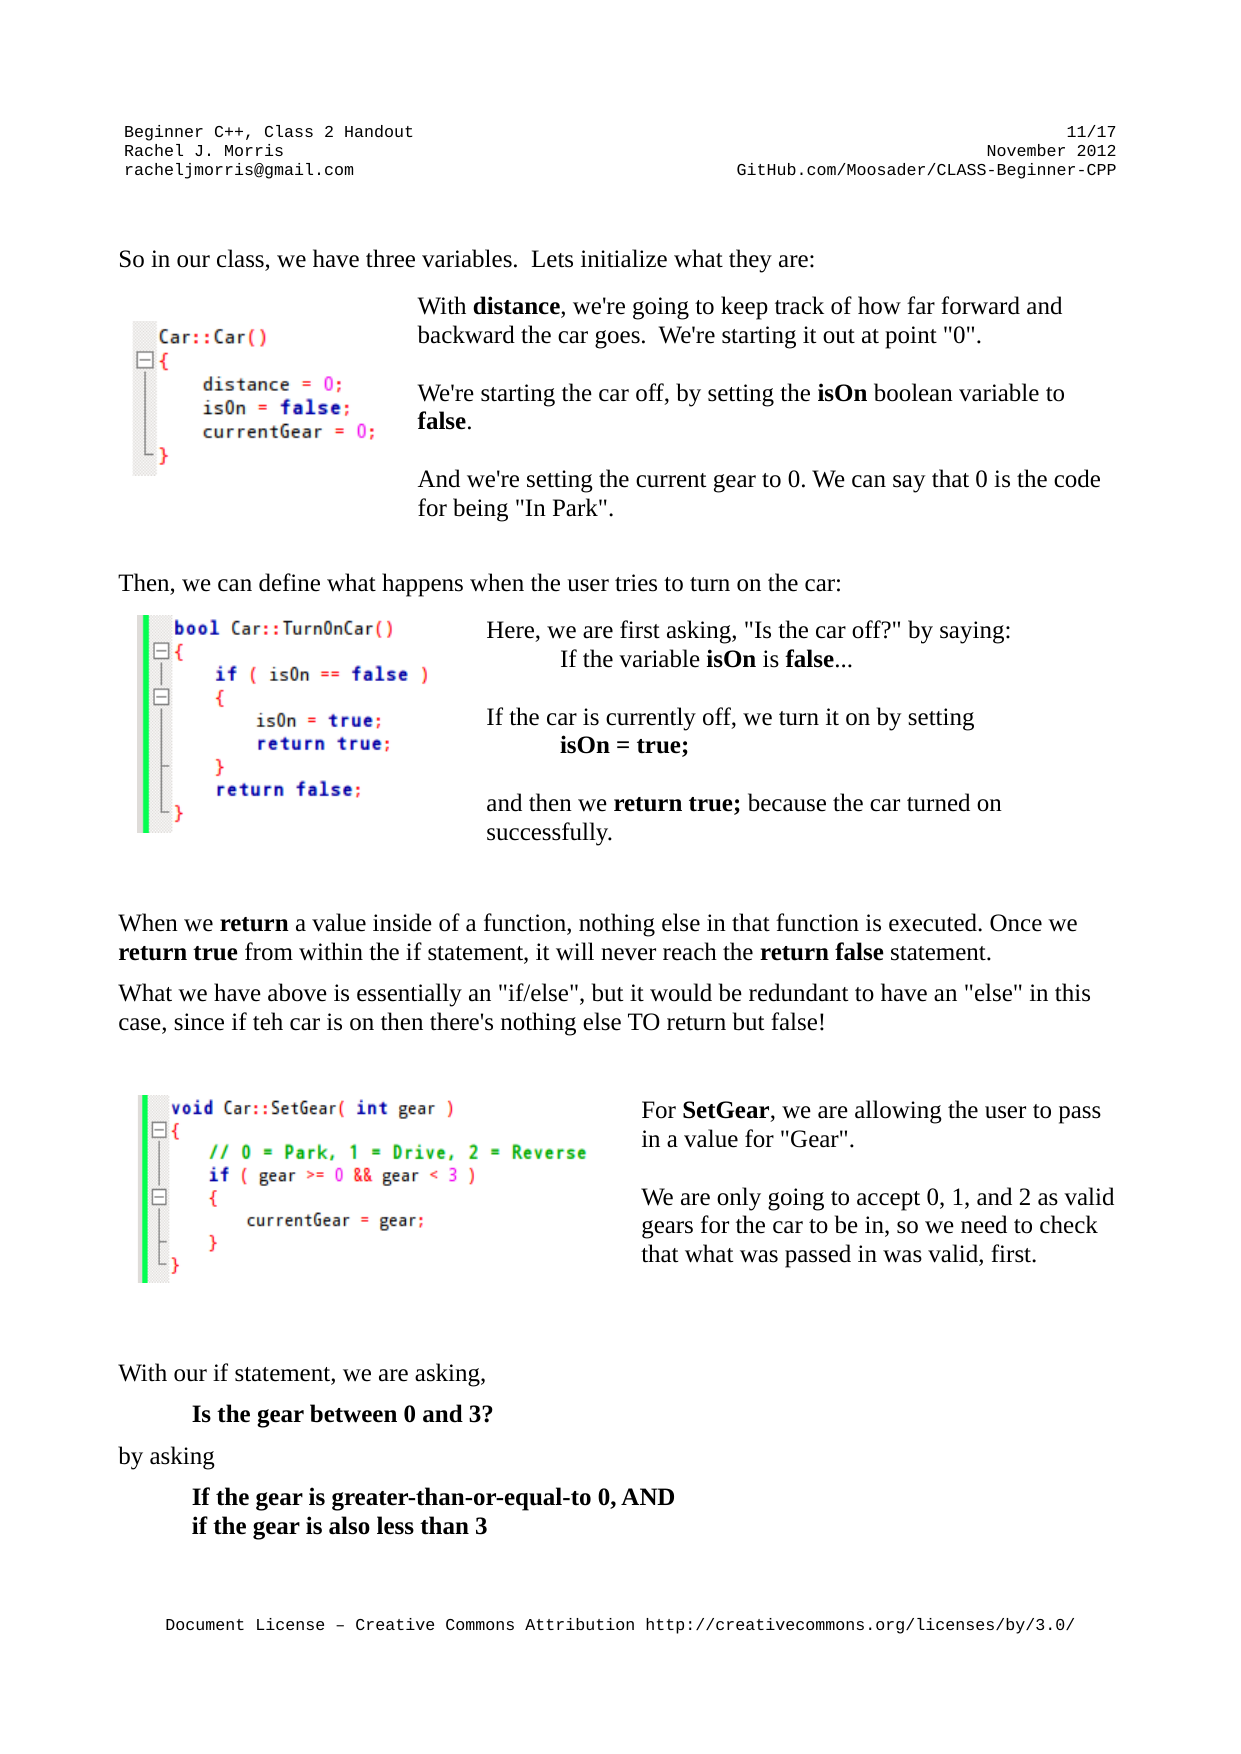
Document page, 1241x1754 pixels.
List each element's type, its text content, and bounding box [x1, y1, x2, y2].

text Is the gear between 0 and 3? [118, 1399, 1122, 1428]
table_header With distance, we're going to keep track of how far forward and backward the car goes. We're starting it out at point "0". We're starting the car off, by setting the isOn boolean variable to false. And we're setting the current gear to 0. We can say that 0 is the code for being "In Park". [412, 286, 1122, 527]
text When we return a value inside of a function, nothing else in that function is executed. Once we return true from within the if statement, it will never reach the return false statement. [118, 908, 1122, 966]
picture [132, 321, 391, 476]
picture [137, 1095, 616, 1283]
text So in our class, we have three variables. Lets initialize what they are: [118, 244, 1122, 273]
text by asking [118, 1441, 1122, 1469]
text If the gear is greater-than-or-equal-to 0, AND if the gear is also less than 3 [118, 1482, 1122, 1539]
table_header Here, we are first asking, "Is the car off?" by saying: If the variable isOn is false... If the car is currently off, we turn it on by setting isOn = true; and then we return true; because the car turned on successfully. [481, 610, 1122, 867]
text With our if statement, we are asking, [118, 1358, 1122, 1387]
text What we have above is essentially an "if/else", but it would be redundant to have an "else" in this case, since if teh car is on then there's nothing else TO return but false! [118, 978, 1122, 1036]
table_header [118, 286, 412, 527]
picture [137, 615, 462, 833]
text Then, we can define what happens when the user tries to turn on the car: [118, 568, 1122, 597]
table_header [118, 610, 481, 867]
table_header For SetGear, we are allowing the user to pass in a value for "Gear". We are only going to accept 0, 1, and 2 as valid gears for the car to be in, so we need to check that what was passed in was valid, first. [635, 1090, 1122, 1317]
table_header [118, 1090, 635, 1317]
